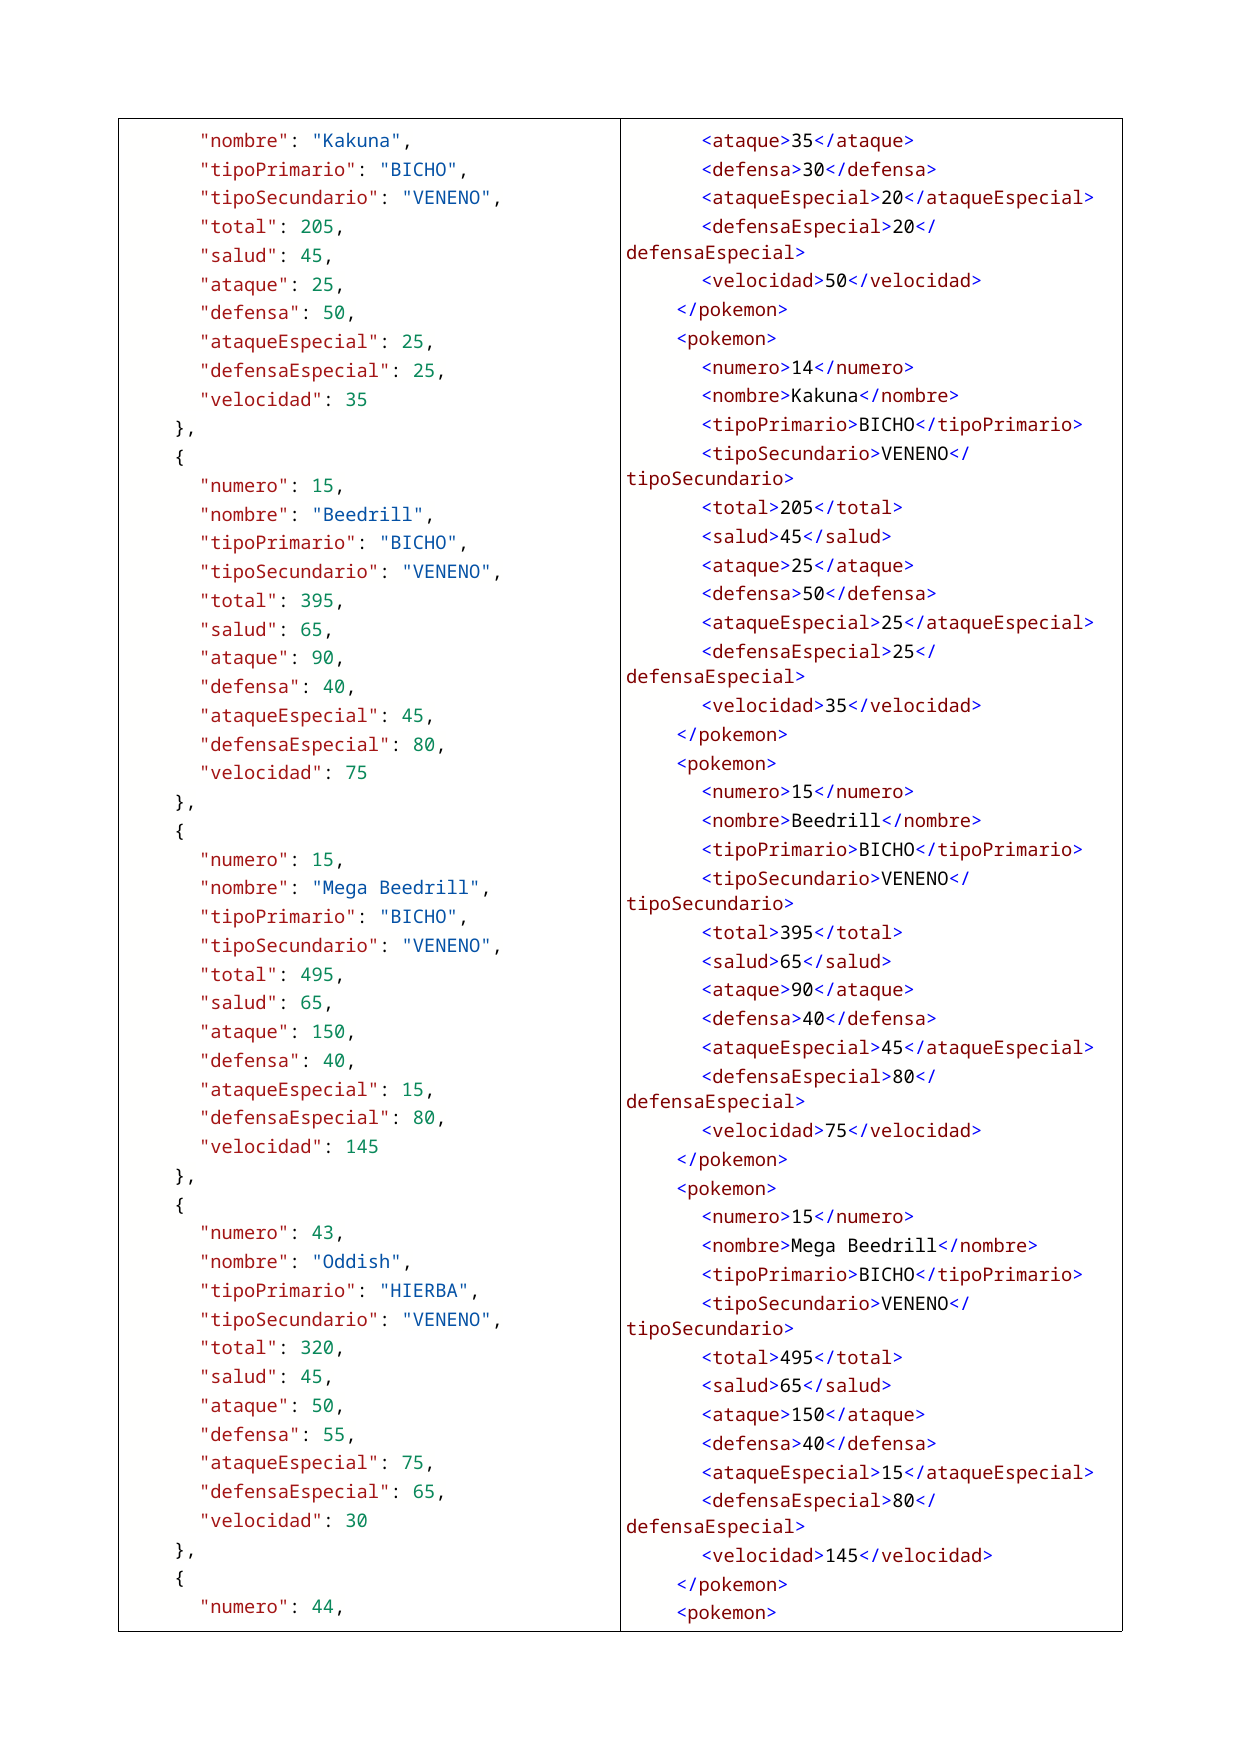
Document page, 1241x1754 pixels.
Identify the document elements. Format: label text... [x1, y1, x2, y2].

table_cell "nombre": "Kakuna", "tipoPrimario": "BICHO", "tipoSecundario": "VENENO", "total": 205, "salud": 45, "ataque": 25, "defensa": 50, "ataqueEspecial": 25, "defensaEspecial": 25, "velocidad": 35 }, { "numero": 15, "nombre": "Beedrill", "tipoPrimario": "BICHO", "tipoSecundario": "VENENO", "total": 395, "salud": 65, "ataque": 90, "defensa": 40, "ataqueEspecial": 45, "defensaEspecial": 80, "velocidad": 75 }, { "numero": 15, "nombre": "Mega Beedrill", "tipoPrimario": "BICHO", "tipoSecundario": "VENENO", "total": 495, "salud": 65, "ataque": 150, "defensa": 40, "ataqueEspecial": 15, "defensaEspecial": 80, "velocidad": 145 }, { "numero": 43, "nombre": "Oddish", "tipoPrimario": "HIERBA", "tipoSecundario": "VENENO", "total": 320, "salud": 45, "ataque": 50, "defensa": 55, "ataqueEspecial": 75, "defensaEspecial": 65, "velocidad": 30 }, { "numero": 44, [119, 119, 620, 1631]
table_cell <ataque>35</ataque> <defensa>30</defensa> <ataqueEspecial>20</ataqueEspecial> <defensaEspecial>20</defensaEspecial> <velocidad>50</velocidad> </pokemon> <pokemon> <numero>14</numero> <nombre>Kakuna</nombre> <tipoPrimario>BICHO</tipoPrimario> <tipoSecundario>VENENO</tipoSecundario> <total>205</total> <salud>45</salud> <ataque>25</ataque> <defensa>50</defensa> <ataqueEspecial>25</ataqueEspecial> <defensaEspecial>25</defensaEspecial> <velocidad>35</velocidad> </pokemon> <pokemon> <numero>15</numero> <nombre>Beedrill</nombre> <tipoPrimario>BICHO</tipoPrimario> <tipoSecundario>VENENO</tipoSecundario> <total>395</total> <salud>65</salud> <ataque>90</ataque> <defensa>40</defensa> <ataqueEspecial>45</ataqueEspecial> <defensaEspecial>80</defensaEspecial> <velocidad>75</velocidad> </pokemon> <pokemon> <numero>15</numero> <nombre>Mega Beedrill</nombre> <tipoPrimario>BICHO</tipoPrimario> <tipoSecundario>VENENO</tipoSecundario> <total>495</total> <salud>65</salud> <ataque>150</ataque> <defensa>40</defensa> <ataqueEspecial>15</ataqueEspecial> <defensaEspecial>80</defensaEspecial> <velocidad>145</velocidad> </pokemon> <pokemon> [621, 119, 1122, 1631]
